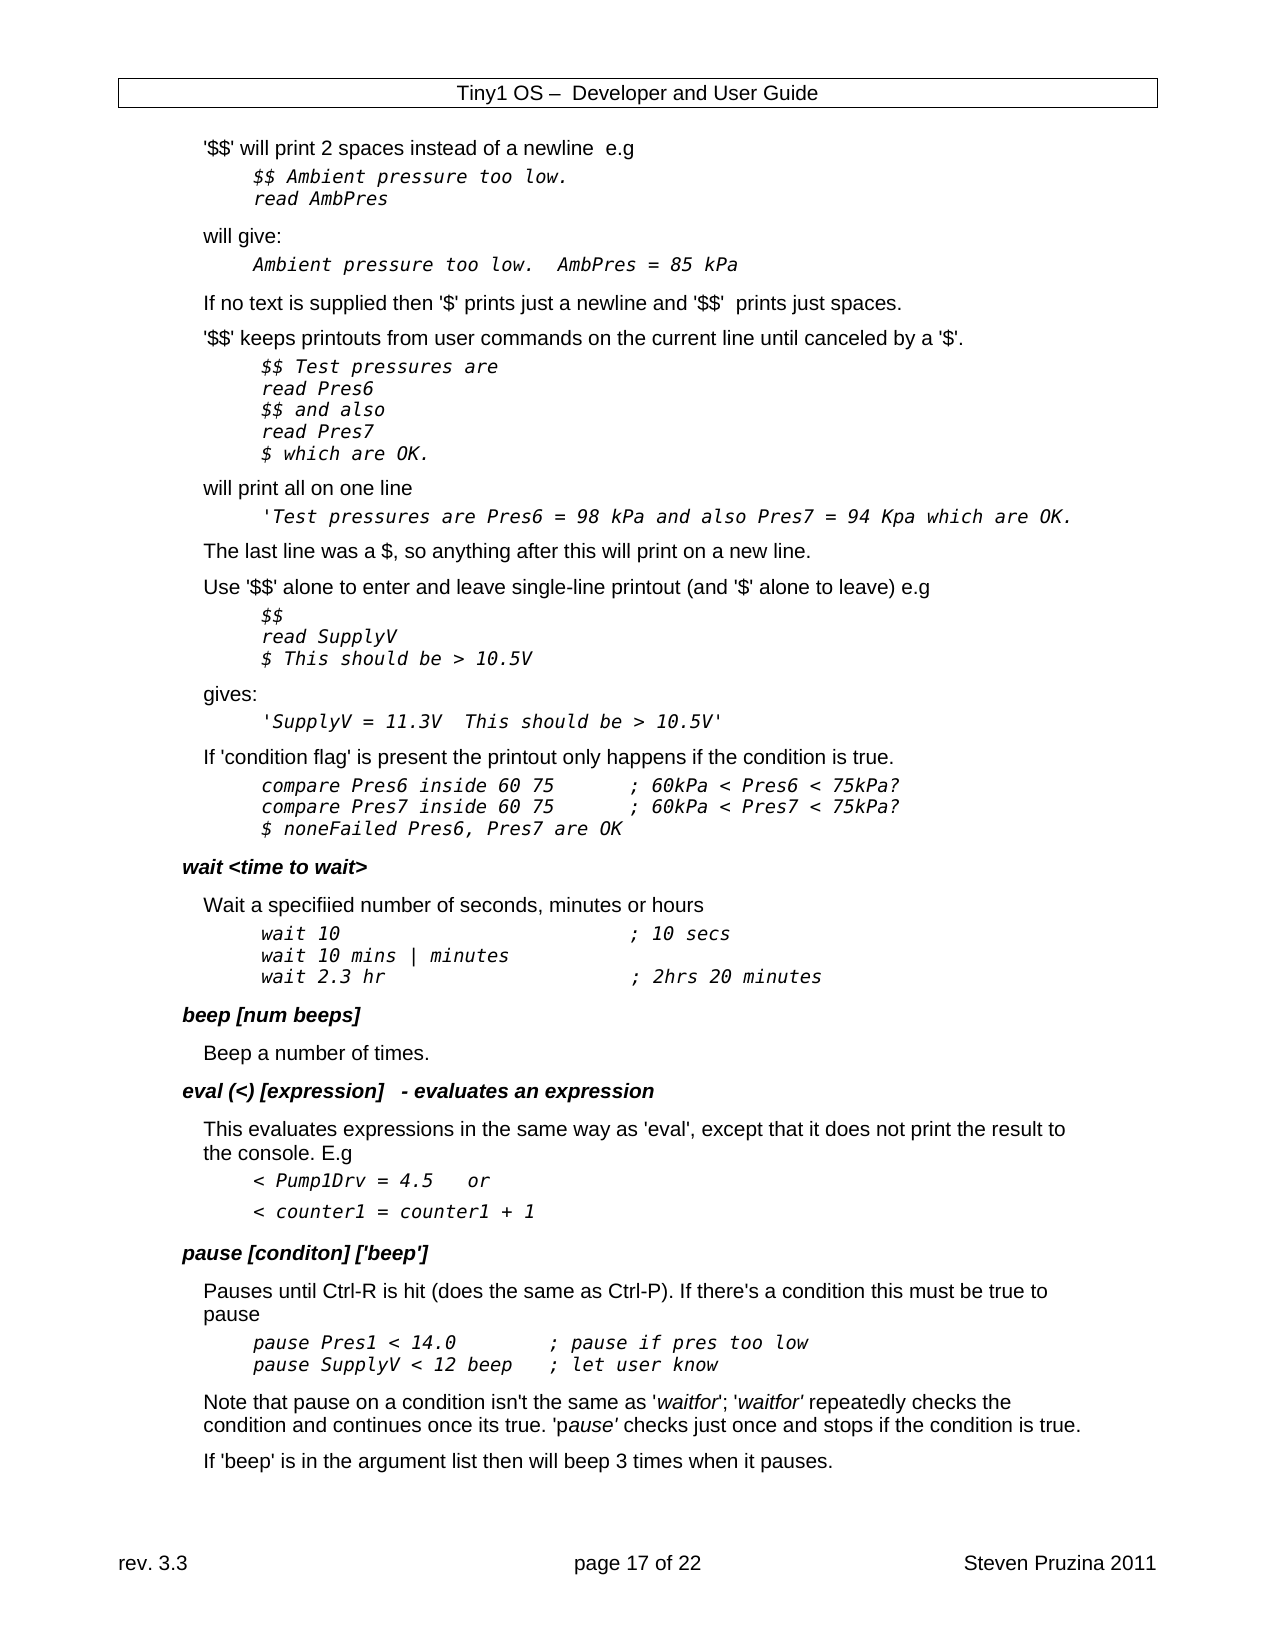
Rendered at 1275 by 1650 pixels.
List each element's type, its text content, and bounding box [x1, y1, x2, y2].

text If 'condition flag' is present the printout only happens if the condition is true. [203, 745, 1082, 768]
text will print all on one line [203, 477, 1082, 500]
text Use '$$' alone to enter and leave single-line printout (and '$' alone to leave) e.g [203, 575, 1082, 598]
text $$ Ambient pressure too low. read AmbPres [253, 166, 1157, 210]
text Wait a specifiied number of seconds, minutes or hours [203, 893, 1082, 917]
text Note that pause on a condition isn't the same as 'waitfor'; 'waitfor' repeatedly checks the condition and continues once its true. 'pause' checks just once and stops if the condition is true. [203, 1391, 1082, 1437]
text wait 10 ; 10 secs wait 10 mins | minutes wait 2.3 hr ; 2hrs 20 minutes [261, 923, 1157, 988]
text '$$' will print 2 spaces instead of a newline e.g [203, 137, 1082, 160]
text pause [conditon] ['beep'] [182, 1241, 1082, 1264]
text $$ read SupplyV $ This should be > 10.5V [261, 604, 1157, 670]
text < Pump1Drv = 4.5 or [253, 1171, 1157, 1192]
text The last line was a $, so anything after this will print on a new line. [203, 540, 1082, 563]
text pause Pres1 < 14.0 ; pause if pres too low pause SupplyV < 12 beep ; let user know [253, 1332, 1157, 1376]
text compare Pres6 inside 60 75 ; 60kPa < Pres6 < 75kPa? compare Pres7 inside 60 75 ; 60kPa < Pres7 < 75kPa? $ noneFailed Pres6, Pres7 are OK [261, 774, 1157, 840]
text 'SupplyV = 11.3V This should be > 10.5V' [261, 711, 1157, 733]
text 'Test pressures are Pres6 = 98 kPa and also Pres7 = 94 Kpa which are OK. [261, 506, 1157, 528]
text This evaluates expressions in the same way as 'eval', except that it does not print the result to the console. E.g [203, 1118, 1082, 1164]
text will give: [203, 225, 1082, 248]
text $$ Test pressures are read Pres6 $$ and also read Pres7 $ which are OK. [261, 356, 1157, 465]
text If no text is supplied then '$' prints just a newline and '$$' prints just spaces. [203, 291, 1082, 314]
text beep [num beeps] [182, 1003, 1082, 1027]
text Pauses until Ctrl-R is hit (does the same as Ctrl-P). If there's a condition this must be true to pause [203, 1279, 1082, 1326]
text eval (<) [expression] - evaluates an expression [182, 1080, 1082, 1103]
text Beep a number of times. [203, 1042, 1082, 1065]
text If 'beep' is in the argument list then will beep 3 times when it pauses. [203, 1449, 1082, 1472]
text wait <time to wait> [182, 855, 1082, 878]
text gives: [203, 682, 1082, 705]
text < counter1 = counter1 + 1 [253, 1201, 1157, 1223]
text '$$' keeps printouts from user commands on the current line until canceled by a '$'. [203, 326, 1082, 349]
text Ambient pressure too low. AmbPres = 85 kPa [253, 254, 1157, 276]
